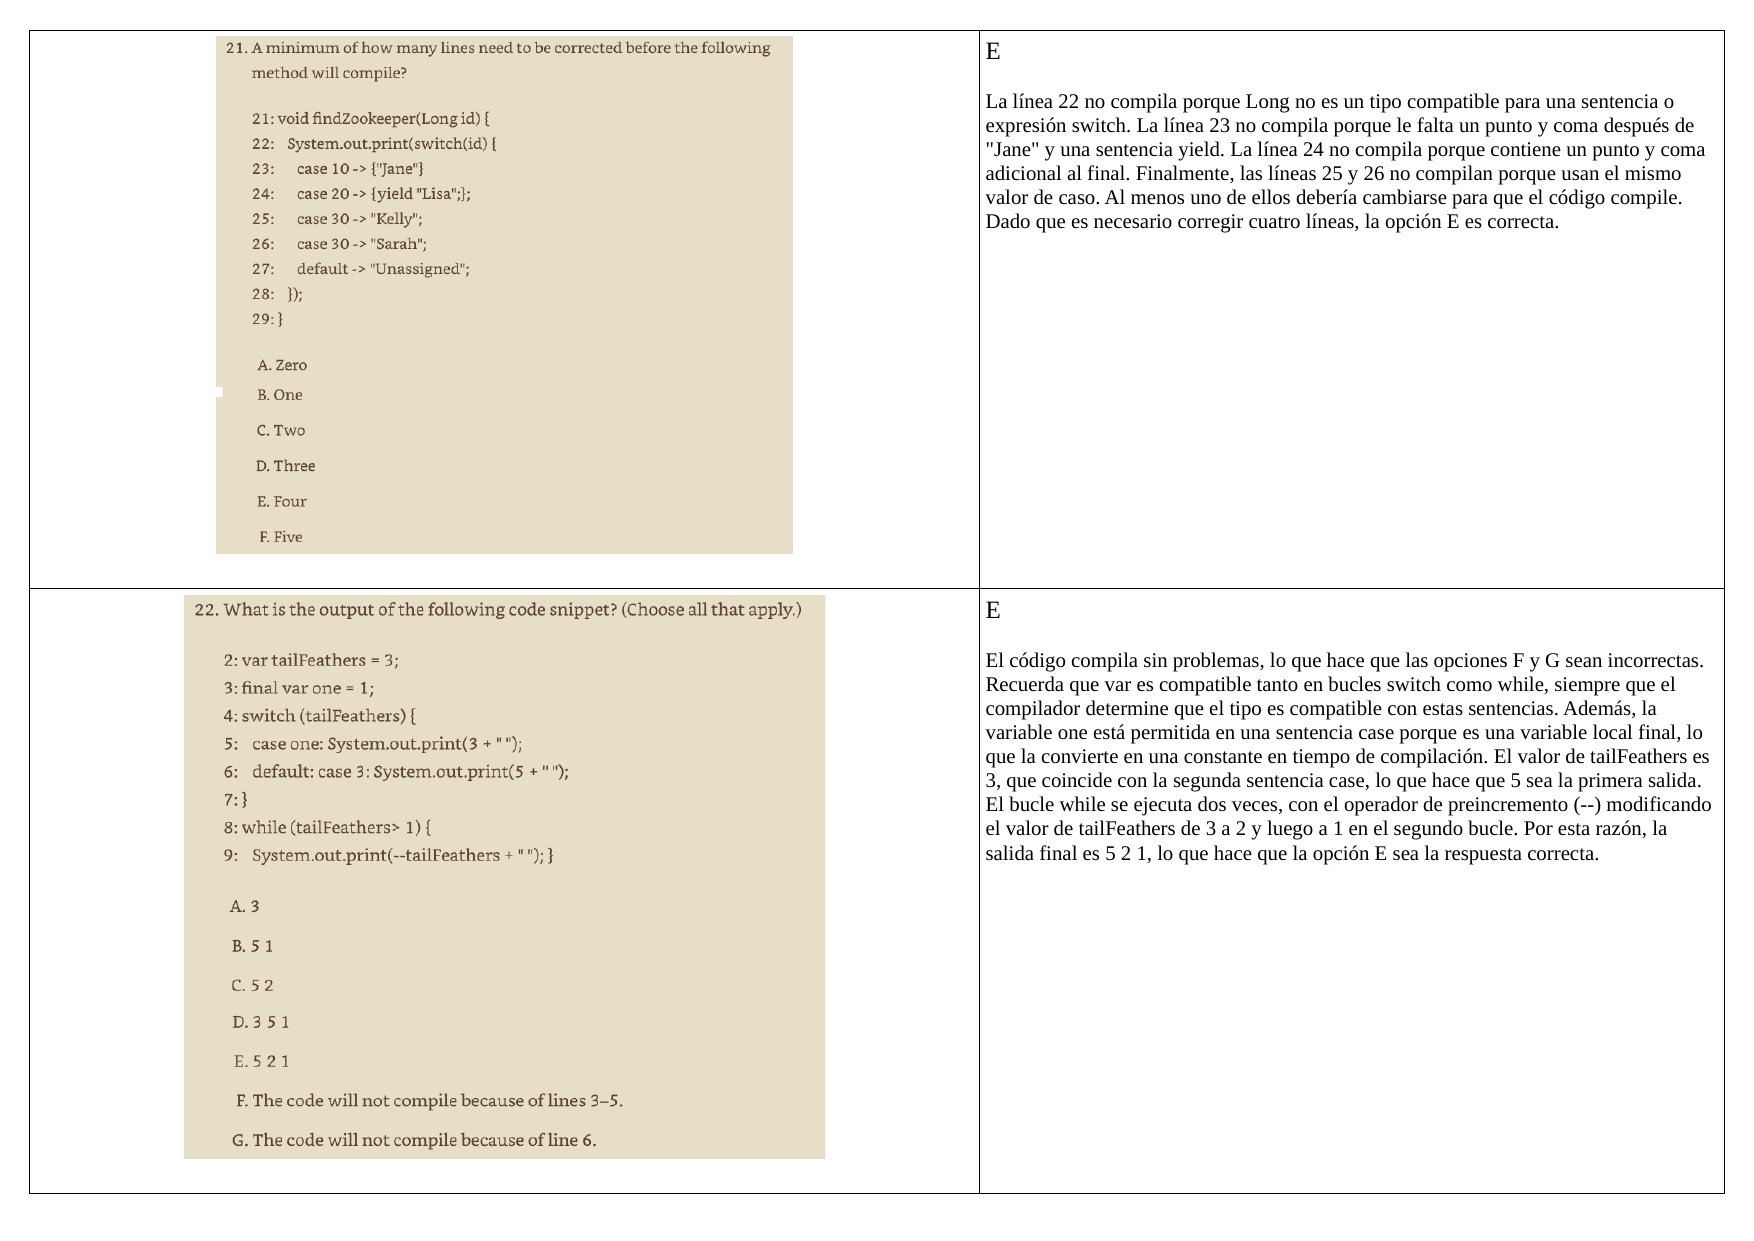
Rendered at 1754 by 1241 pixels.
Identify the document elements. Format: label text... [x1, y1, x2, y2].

table_cell [30, 31, 979, 588]
table_cell E El código compila sin problemas, lo que hace que las opciones F y G sean incorrectas. Recuerda que var es compatible tanto en bucles switch como while, siempre que el compilador determine que el tipo es compatible con estas sentencias. Además, la variable one está permitida en una sentencia case porque es una variable local final, lo que la convierte en una constante en tiempo de compilación. El valor de tailFeathers es 3, que coincide con la segunda sentencia case, lo que hace que 5 sea la primera salida. El bucle while se ejecuta dos veces, con el operador de preincremento (--) modificando el valor de tailFeathers de 3 a 2 y luego a 1 en el segundo bucle. Por esta razón, la salida final es 5 2 1, lo que hace que la opción E sea la respuesta correcta. [980, 589, 1724, 1193]
picture [183, 595, 826, 1159]
table_cell [30, 589, 979, 1193]
table_cell E La línea 22 no compila porque Long no es un tipo compatible para una sentencia o expresión switch. La línea 23 no compila porque le falta un punto y coma después de "Jane" y una sentencia yield. La línea 24 no compila porque contiene un punto y coma adicional al final. Finalmente, las líneas 25 y 26 no compilan porque usan el mismo valor de caso. Al menos uno de ellos debería cambiarse para que el código compile. Dado que es necesario corregir cuatro líneas, la opción E es correcta. [980, 31, 1724, 588]
picture [216, 36, 793, 554]
